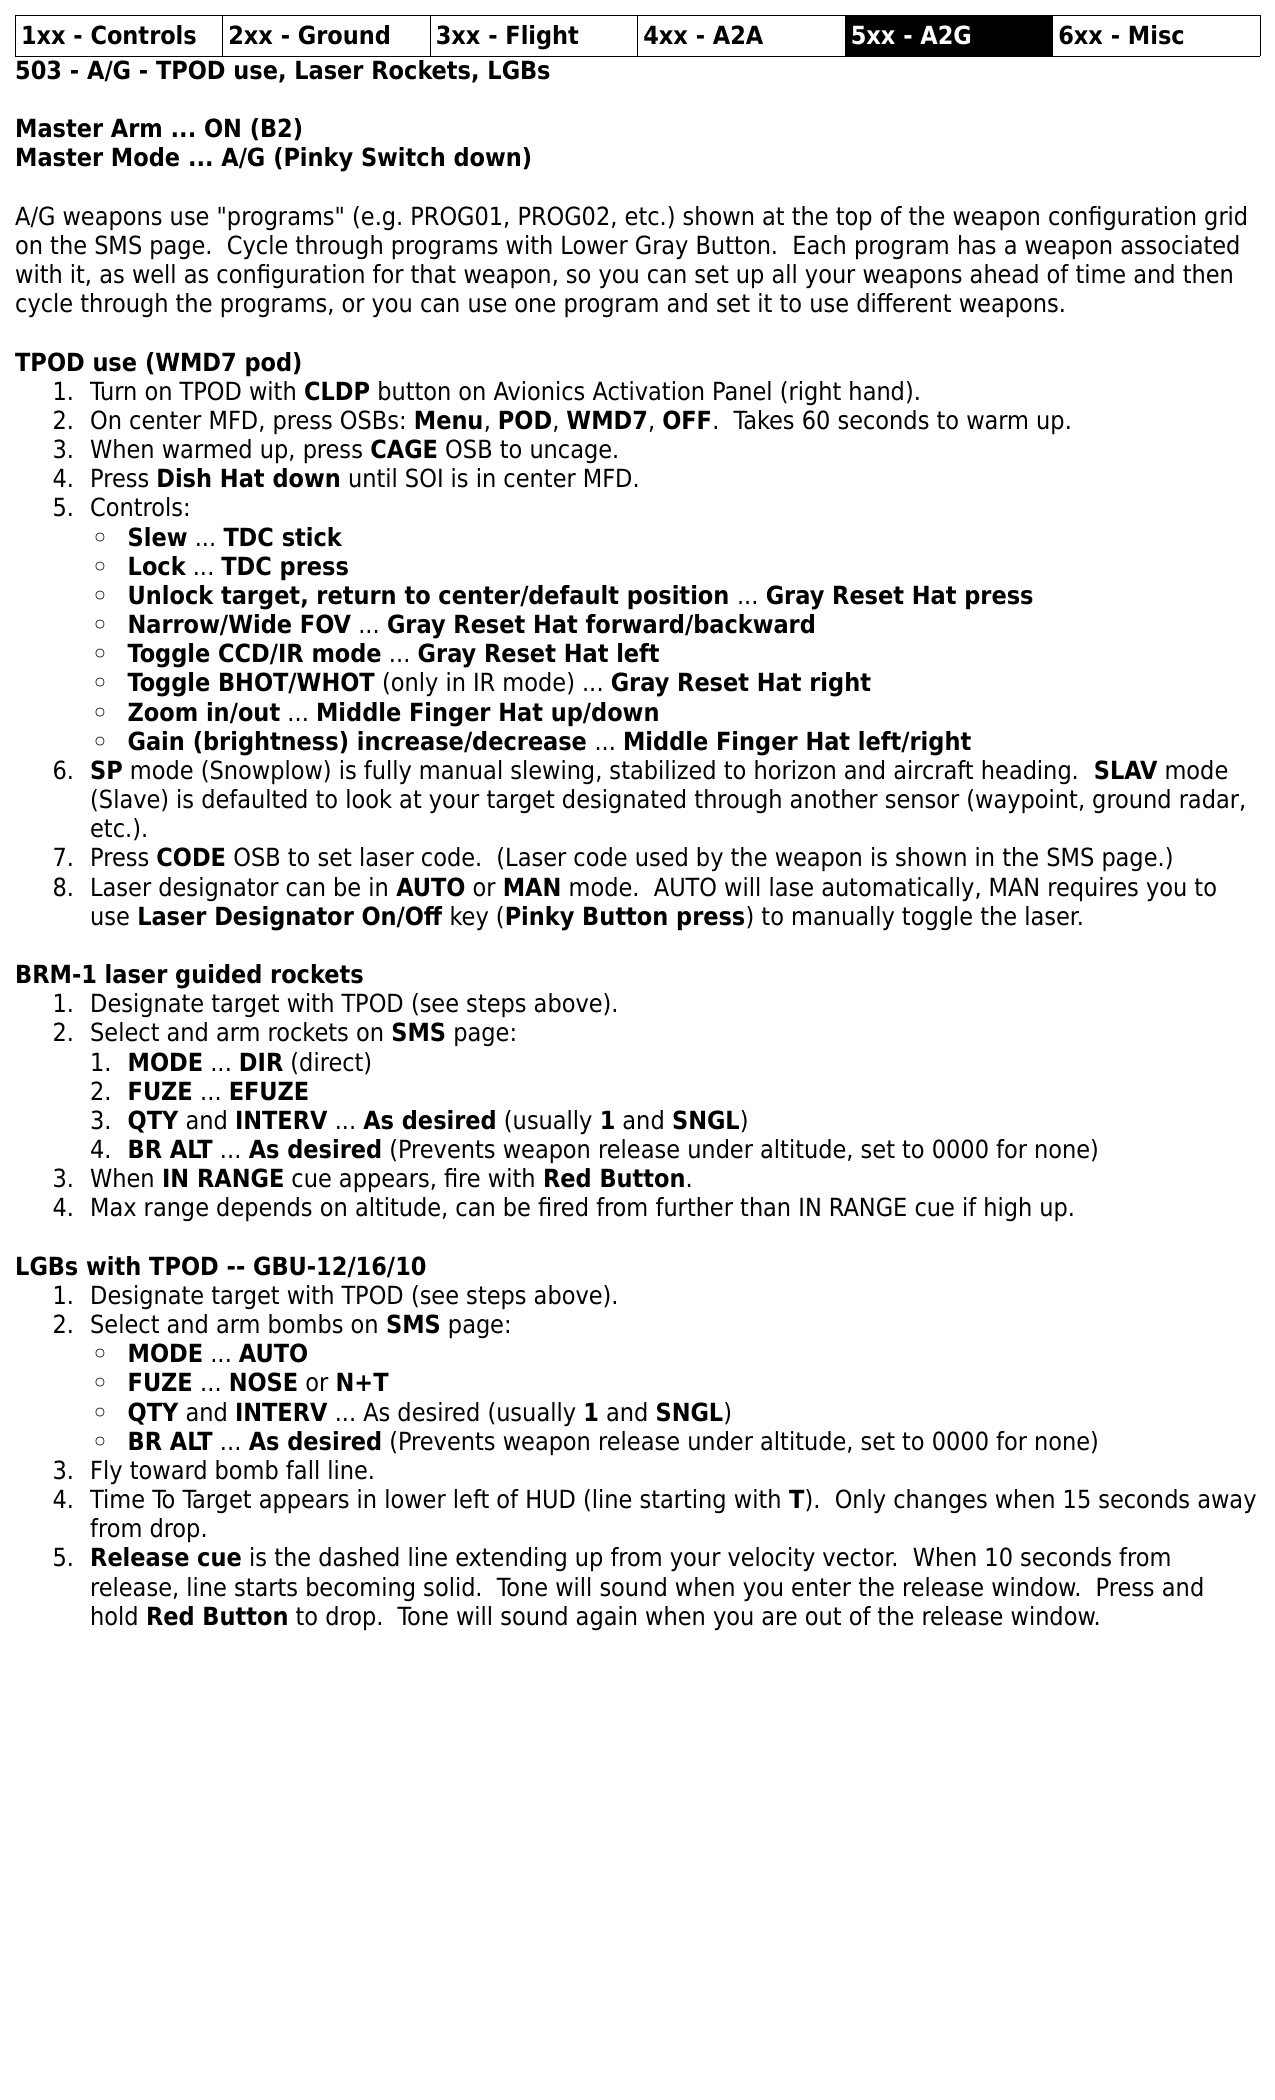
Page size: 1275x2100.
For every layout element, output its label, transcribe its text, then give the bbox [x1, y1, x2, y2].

text TPOD use (WMD7 pod) [15, 348, 1260, 377]
list Laser designator can be in AUTO or MAN mode. AUTO will lase automatically, MAN requires you to use Laser Designator On/Off key (Pinky Button press) to manually toggle the laser. [52, 873, 1260, 931]
list Toggle CCD/IR mode ... Gray Reset Hat left [90, 639, 1260, 668]
list Release cue is the dashed line extending up from your velocity vector. When 10 seconds from release, line starts becoming solid. Tone will sound when you enter the release window. Press and hold Red Button to drop. Tone will sound again when you are out of the release window. [52, 1543, 1260, 1631]
list On center MFD, press OSBs: Menu, POD, WMD7, OFF. Takes 60 seconds to warm up. [52, 406, 1260, 435]
table_header 5xx - A2G [846, 16, 1052, 56]
list SP mode (Snowplow) is fully manual slewing, stabilized to horizon and aircraft heading. SLAV mode (Slave) is defaulted to look at your target designated through another sensor (waypoint, ground radar, etc.). [52, 756, 1260, 843]
list Select and arm rockets on SMS page: [52, 1018, 1260, 1048]
list Time To Target appears in lower left of HUD (line starting with T). Only changes when 15 seconds away from drop. [52, 1485, 1260, 1543]
list Slew ... TDC stick [90, 523, 1260, 552]
list Toggle BHOT/WHOT (only in IR mode) ... Gray Reset Hat right [90, 668, 1260, 698]
list When warmed up, press CAGE OSB to uncage. [52, 435, 1260, 464]
text LGBs with TPOD -- GBU-12/16/10 [15, 1252, 1260, 1281]
list Narrow/Wide FOV ... Gray Reset Hat forward/backward [90, 610, 1260, 639]
list QTY and INTERV ... As desired (usually 1 and SNGL) [90, 1106, 1260, 1135]
list Gain (brightness) increase/decrease ... Middle Finger Hat left/right [90, 727, 1260, 756]
list QTY and INTERV ... As desired (usually 1 and SNGL) [90, 1398, 1260, 1427]
list Zoom in/out ... Middle Finger Hat up/down [90, 698, 1260, 727]
list Lock ... TDC press [90, 552, 1260, 581]
list Press Dish Hat down until SOI is in center MFD. [52, 464, 1260, 493]
list Unlock target, return to center/default position ... Gray Reset Hat press [90, 581, 1260, 610]
list Max range depends on altitude, can be fired from further than IN RANGE cue if high up. [52, 1193, 1260, 1223]
list Turn on TPOD with CLDP button on Avionics Activation Panel (right hand). [52, 377, 1260, 406]
text A/G weapons use "programs" (e.g. PROG01, PROG02, etc.) shown at the top of the weapon configuration grid on the SMS page. Cycle through programs with Lower Gray Button. Each program has a weapon associated with it, as well as configuration for that weapon, so you can set up all your weapons ahead of time and then cycle through the programs, or you can use one program and set it to use different weapons. [15, 202, 1260, 318]
list FUZE ... EFUZE [90, 1077, 1260, 1106]
text 503 - A/G - TPOD use, Laser Rockets, LGBs [15, 57, 1260, 85]
list FUZE ... NOSE or N+T [90, 1368, 1260, 1398]
list MODE ... AUTO [90, 1339, 1260, 1368]
list Controls: [52, 493, 1260, 523]
list Select and arm bombs on SMS page: [52, 1310, 1260, 1339]
table_header 4xx - A2A [638, 16, 845, 56]
table_header 6xx - Misc [1053, 16, 1260, 56]
list Designate target with TPOD (see steps above). [52, 989, 1260, 1018]
list MODE ... DIR (direct) [90, 1048, 1260, 1077]
list BR ALT ... As desired (Prevents weapon release under altitude, set to 0000 for none) [90, 1135, 1260, 1164]
text Master Mode ... A/G (Pinky Switch down) [15, 143, 1260, 173]
list Fly toward bomb fall line. [52, 1456, 1260, 1485]
list When IN RANGE cue appears, fire with Red Button. [52, 1164, 1260, 1193]
list Designate target with TPOD (see steps above). [52, 1281, 1260, 1310]
text BRM-1 laser guided rockets [15, 960, 1260, 989]
list BR ALT ... As desired (Prevents weapon release under altitude, set to 0000 for none) [90, 1427, 1260, 1456]
table_header 2xx - Ground [223, 16, 430, 56]
table_header 3xx - Flight [431, 16, 637, 56]
list Press CODE OSB to set laser code. (Laser code used by the weapon is shown in the SMS page.) [52, 843, 1260, 873]
text Master Arm ... ON (B2) [15, 114, 1260, 143]
table_header 1xx - Controls [16, 16, 222, 56]
